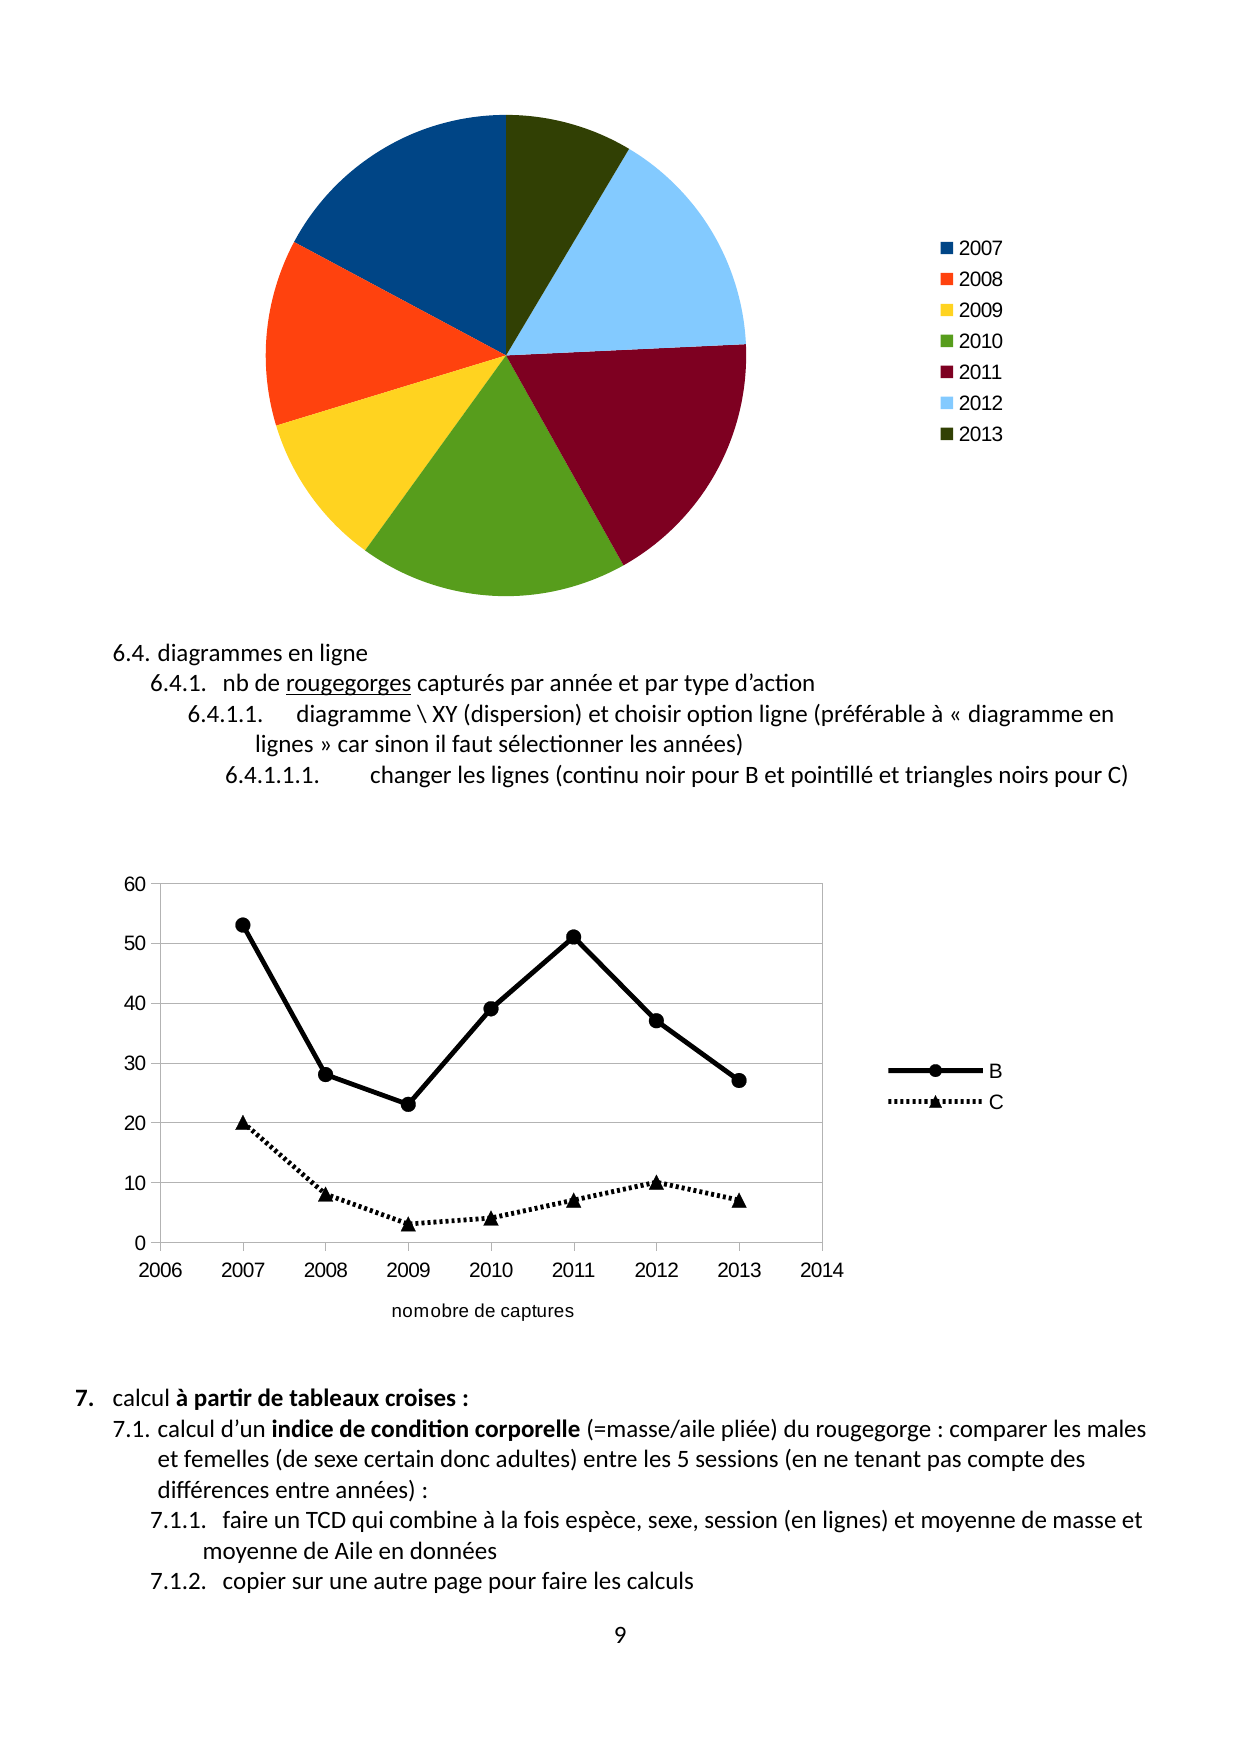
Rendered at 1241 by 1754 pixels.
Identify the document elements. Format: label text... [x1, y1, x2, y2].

list faire un TCD qui combine à la fois espèce, sexe, session (en lignes) et moyenne de masse et moyenne de Aile en données [150, 1504, 1165, 1565]
list changer les lignes (continu noir pour B et pointillé et triangles noirs pour C) [225, 759, 1165, 790]
list calcul à partir de tableaux croises : [75, 1382, 1165, 1413]
list nb de rougegorges capturés par année et par type d’action [150, 668, 1165, 698]
list diagrammes en ligne [112, 637, 1165, 668]
list diagramme \ XY (dispersion) et choisir option ligne (préférable à « diagramme en lignes » car sinon il faut sélectionner les années) [187, 698, 1165, 759]
list calcul d’un indice de condition corporelle (=masse/aile pliée) du rougegorge : comparer les males et femelles (de sexe certain donc adultes) entre les 5 sessions (en ne tenant pas compte des différences entre années) : [112, 1413, 1165, 1504]
list copier sur une autre page pour faire les calculs [150, 1565, 1165, 1596]
